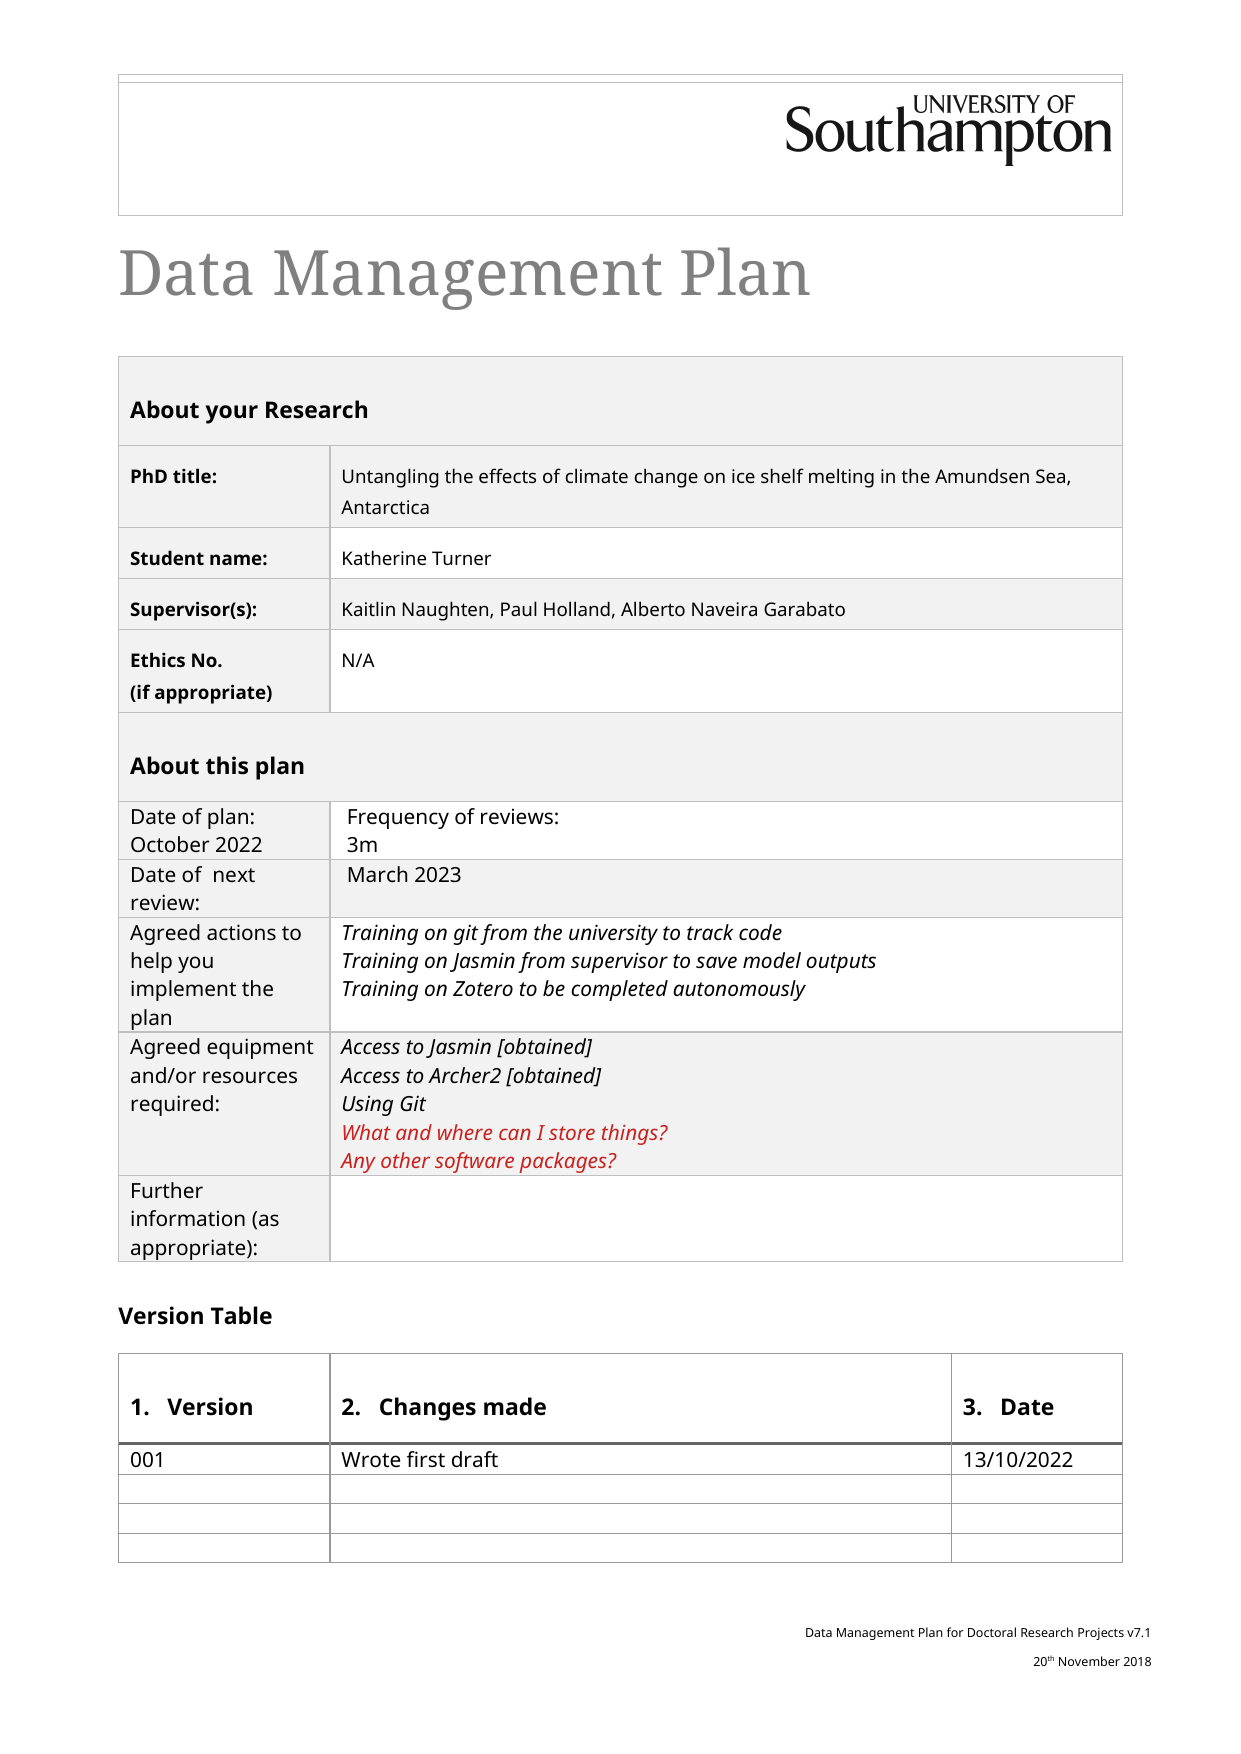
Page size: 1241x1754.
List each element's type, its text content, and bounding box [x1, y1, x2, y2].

table_cell Student name: [119, 528, 329, 578]
table_cell [119, 1475, 329, 1503]
table_header Version [119, 1354, 329, 1442]
picture [786, 95, 1112, 166]
table_cell [331, 1475, 951, 1503]
table_cell Ethics No. (if appropriate) [119, 630, 329, 712]
table_cell [952, 1504, 1122, 1532]
table_header Changes made [331, 1354, 951, 1442]
table_cell Katherine Turner [331, 528, 1122, 578]
table_cell About this plan [119, 713, 1122, 801]
table_cell [952, 1534, 1122, 1562]
table_cell Further information (as appropriate): [119, 1176, 329, 1261]
table_header About your Research [119, 357, 1122, 445]
table_cell Wrote first draft [331, 1445, 951, 1473]
table_header Date [952, 1354, 1122, 1442]
table_cell March 2023 [331, 860, 1122, 917]
table_cell Access to Jasmin [obtained] Access to Archer2 [obtained] Using Git What and where can I store things? Any other software packages? [331, 1033, 1122, 1175]
table_cell Training on git from the university to track code Training on Jasmin from supervisor to save model outputs Training on Zotero to be completed autonomously [331, 918, 1122, 1031]
table_cell Frequency of reviews: 3m [331, 802, 1122, 859]
table_cell Untangling the effects of climate change on ice shelf melting in the Amundsen Sea, Antarctica [331, 446, 1122, 527]
table_cell N/A [331, 630, 1122, 712]
subtitle Version Table [118, 1299, 1152, 1331]
table_cell Date of next review: [119, 860, 329, 917]
table_cell Date of plan: October 2022 [119, 802, 329, 859]
table_cell Agreed actions to help you implement the plan [119, 918, 329, 1031]
table_cell 001 [119, 1445, 329, 1473]
table_cell PhD title: [119, 446, 329, 527]
table_cell [952, 1475, 1122, 1503]
table_cell Supervisor(s): [119, 579, 329, 629]
table_cell [331, 1176, 1122, 1261]
table_cell [331, 1534, 951, 1562]
table_cell 13/10/2022 [952, 1445, 1122, 1473]
table_cell Agreed equipment and/or resources required: [119, 1033, 329, 1175]
table_cell [119, 1534, 329, 1562]
table_cell Kaitlin Naughten, Paul Holland, Alberto Naveira Garabato [331, 579, 1122, 629]
table_cell [331, 1504, 951, 1532]
table_cell [119, 1504, 329, 1532]
